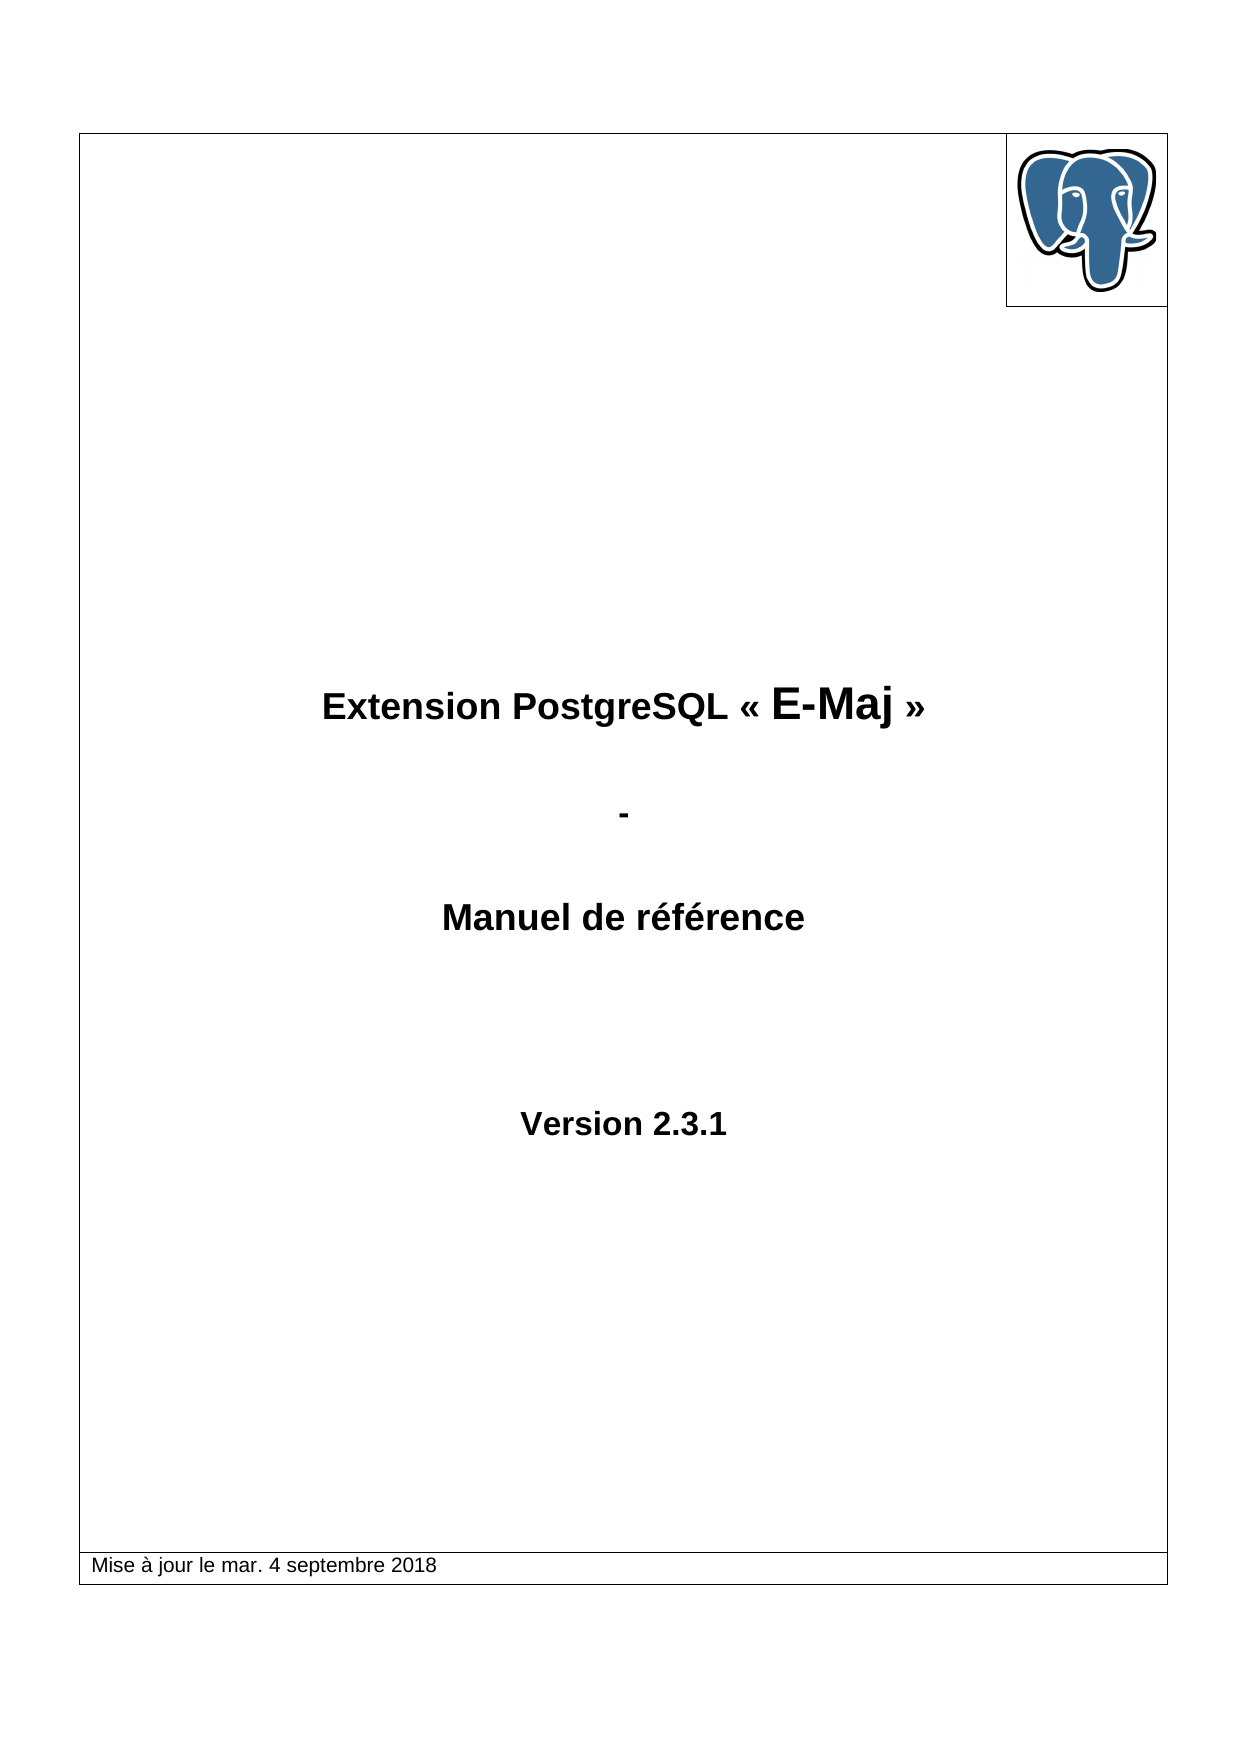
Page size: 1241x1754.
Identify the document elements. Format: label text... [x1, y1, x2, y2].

table_header [80, 134, 1006, 306]
table_cell Extension PostgreSQL « E-Maj » - Manuel de référence Version 2.3.1 [80, 306, 1167, 1552]
table_header [1007, 134, 1167, 306]
table_cell Mise à jour le mar. 4 septembre 2018 [80, 1553, 1167, 1584]
picture [1017, 149, 1157, 292]
